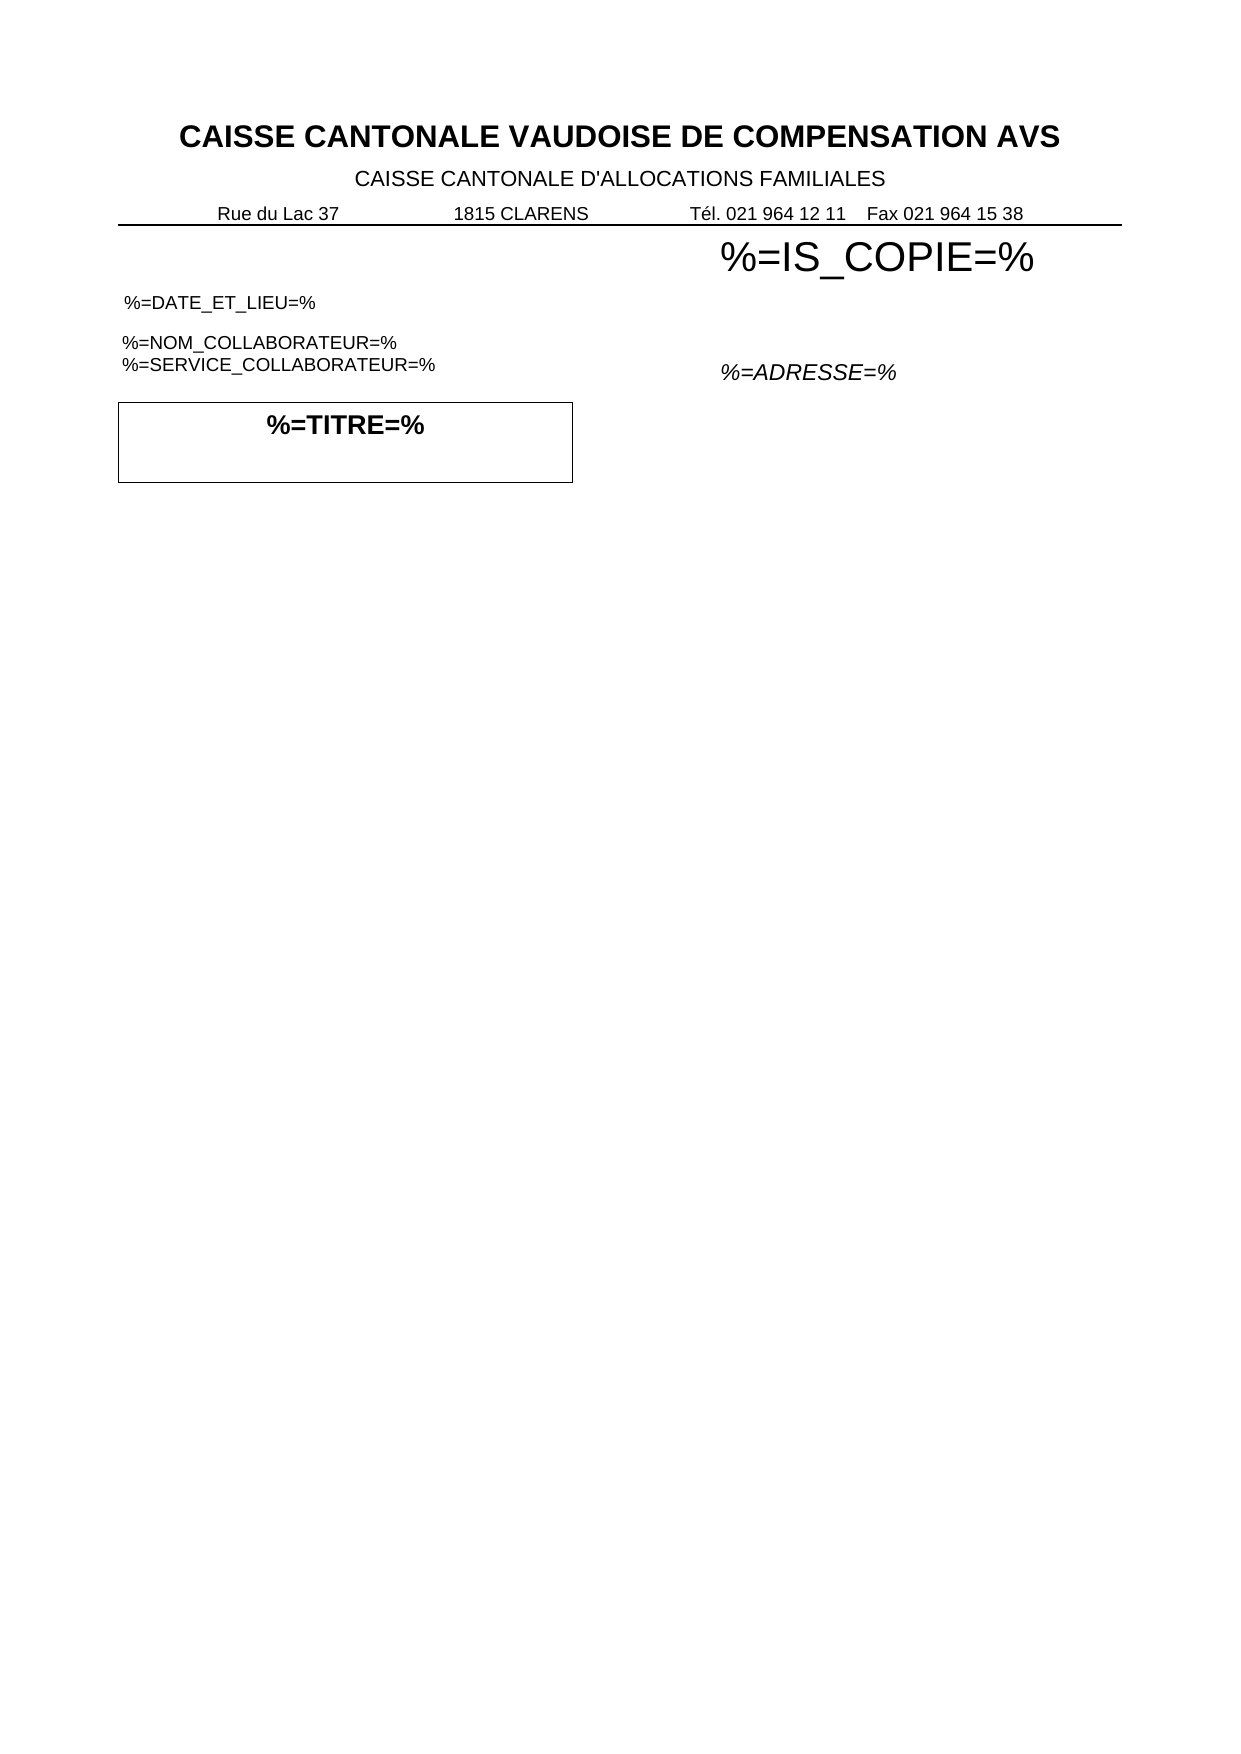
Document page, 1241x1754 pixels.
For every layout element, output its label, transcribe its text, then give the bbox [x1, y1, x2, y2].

table_header [118, 226, 573, 286]
table_cell [573, 326, 714, 402]
table_cell [118, 483, 573, 523]
table_cell %=NOM_COLLABORATEUR=% %=SERVICE_COLLABORATEUR=% [118, 326, 573, 402]
table_cell [573, 443, 714, 483]
table_cell [573, 483, 714, 523]
text CAISSE CANTONALE VAUDOISE DE COMPENSATION AVS [118, 118, 1122, 154]
table_header [573, 226, 714, 286]
text CAISSE CANTONALE D'ALLOCATIONS FAMILIALES [118, 166, 1122, 191]
table_header %=IS_COPIE=% [714, 226, 1122, 286]
table_cell [573, 402, 714, 442]
text Rue du Lac 37 1815 CLARENS Tél. 021 964 12 11 Fax 021 964 15 38 [118, 203, 1122, 224]
table_cell %=DATE_ET_LIEU=% [118, 286, 573, 326]
table_cell [573, 286, 714, 326]
table_cell %=ADRESSE=% [714, 286, 1122, 523]
table_cell %=TITRE=% [119, 403, 572, 482]
